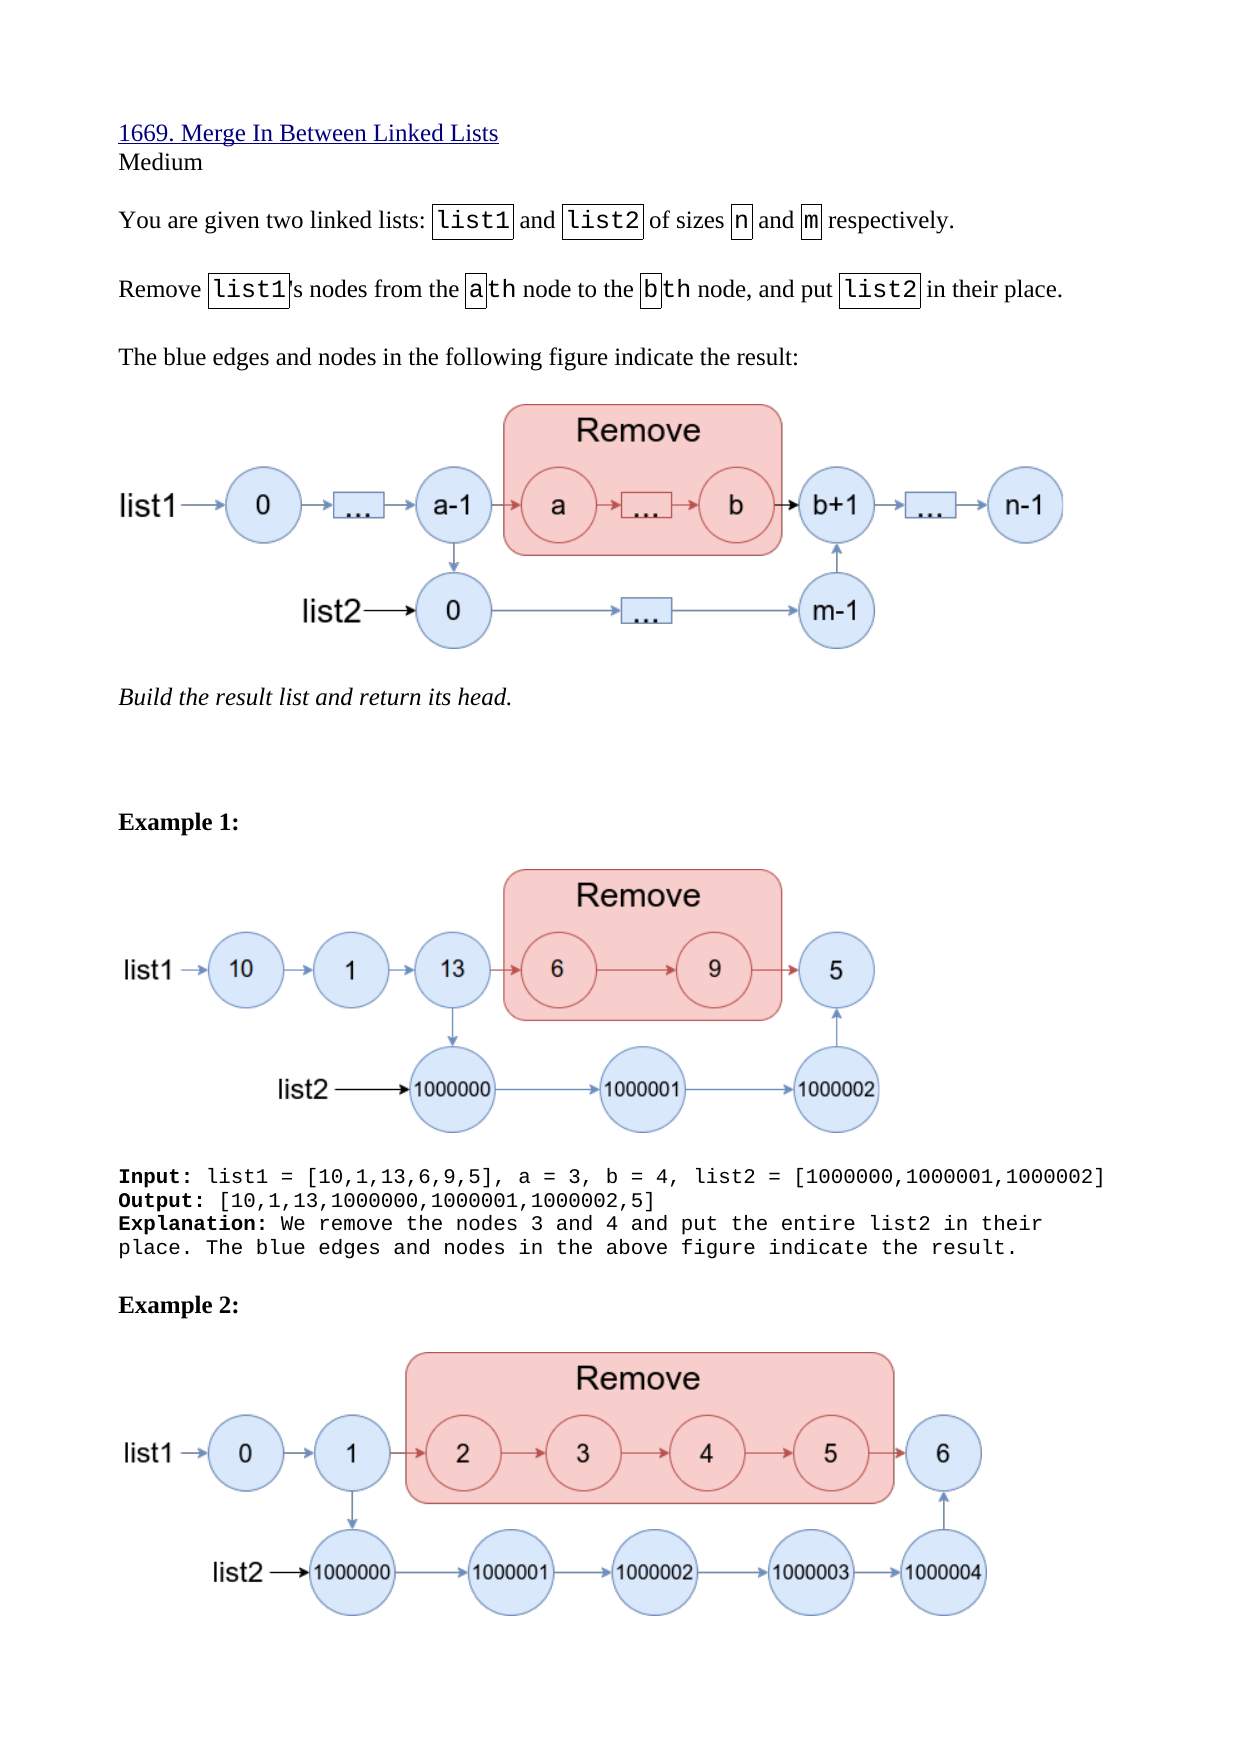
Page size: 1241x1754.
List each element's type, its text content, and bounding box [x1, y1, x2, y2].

text You are given two linked lists: [118, 204, 432, 239]
text Medium [118, 147, 1122, 176]
text in their place. [921, 273, 1122, 308]
picture [118, 1352, 987, 1616]
text of sizes [644, 204, 731, 239]
text a [466, 274, 486, 308]
text m [802, 205, 821, 239]
text th node, and put [662, 273, 839, 308]
text b [641, 274, 661, 308]
text Build the result list and return its head. [118, 682, 1122, 711]
text Output: [10,1,13,1000000,1000001,1000002,5] [118, 1190, 1122, 1213]
text n [732, 205, 752, 239]
text respectively. [822, 204, 1122, 239]
picture [118, 404, 1064, 649]
picture [118, 869, 880, 1133]
text Input: list1 = [10,1,13,6,9,5], a = 3, b = 4, list2 = [1000000,1000001,1000002] [118, 1166, 1122, 1190]
text 's nodes from the [290, 273, 465, 308]
text 1669. Merge In Between Linked Lists [118, 118, 1122, 147]
text and [514, 204, 562, 239]
text The blue edges and nodes in the following figure indicate the result: [118, 342, 1122, 371]
text list2 [840, 274, 920, 308]
text Example 2: [118, 1290, 1122, 1319]
text list2 [563, 205, 643, 239]
text Remove [118, 273, 208, 308]
text list1 [209, 274, 289, 308]
text Explanation: We remove the nodes 3 and 4 and put the entire list2 in their place. The blue edges and nodes in the above figure indicate the result. [118, 1213, 1122, 1261]
text and [753, 204, 801, 239]
text list1 [433, 205, 513, 239]
text th node to the [487, 273, 640, 308]
text Example 1: [118, 807, 1122, 836]
